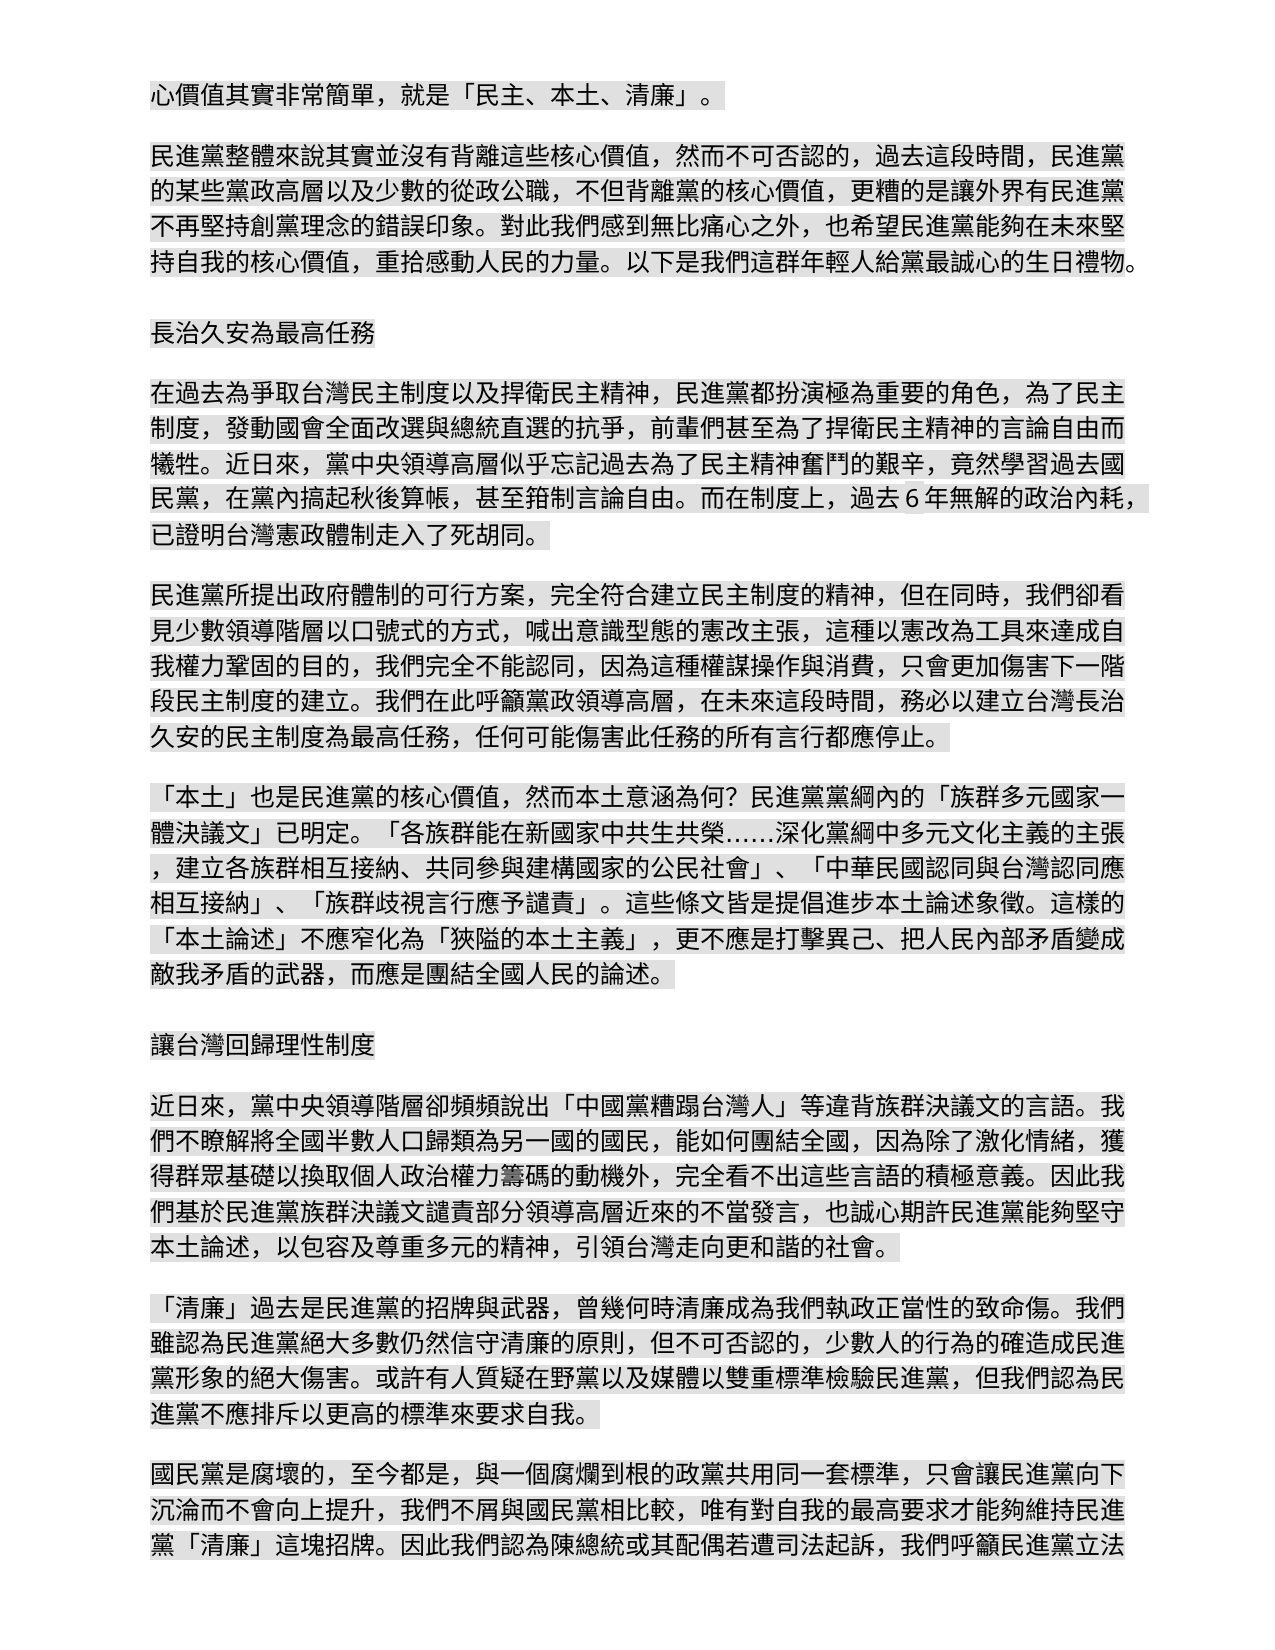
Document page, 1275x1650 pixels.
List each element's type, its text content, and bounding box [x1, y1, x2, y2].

text 國民黨是腐壞的，至今都是，與一個腐爛到根的政黨共用同一套標準，只會讓民進黨向下沉淪而不會向上提升，我們不屑與國民黨相比較，唯有對自我的最高要求才能夠維持民進黨「清廉」這塊招牌。因此我們認為陳總統或其配偶若遭司法起訴，我們呼籲民進黨立法 [150, 1454, 1125, 1560]
text 「本土」也是民進黨的核心價值，然而本土意涵為何？民進黨黨綱內的「族群多元國家一體決議文」已明定。「各族群能在新國家中共生共榮……深化黨綱中多元文化主義的主張 ，建立各族群相互接納、共同參與建構國家的公民社會」、「中華民國認同與台灣認同應相互接納」、「族群歧視言行應予譴責」。這些條文皆是提倡進步本土論述象徵。這樣的「本土論述」不應窄化為「狹隘的本土主義」，更不應是打擊異己、把人民內部矛盾變成敵我矛盾的武器，而應是團結全國人民的論述。 讓台灣回歸理性制度 [150, 777, 1125, 1060]
text 民進黨整體來說其實並沒有背離這些核心價值，然而不可否認的，過去這段時間，民進黨的某些黨政高層以及少數的從政公職，不但背離黨的核心價值，更糟的是讓外界有民進黨不再堅持創黨理念的錯誤印象。對此我們感到無比痛心之外，也希望民進黨能夠在未來堅持自我的核心價值，重拾感動人民的力量。以下是我們這群年輕人給黨最誠心的生日禮物。 長治久安為最高任務 [150, 135, 1125, 348]
text 民進黨所提出政府體制的可行方案，完全符合建立民主制度的精神，但在同時，我們卻看見少數領導階層以口號式的方式，喊出意識型態的憲改主張，這種以憲改為工具來達成自我權力鞏固的目的，我們完全不能認同，因為這種權謀操作與消費，只會更加傷害下一階段民主制度的建立。我們在此呼籲黨政領導高層，在未來這段時間，務必以建立台灣長治久安的民主制度為最高任務，任何可能傷害此任務的所有言行都應停止。 [150, 575, 1125, 752]
text 近日來，黨中央領導階層卻頻頻說出「中國黨糟蹋台灣人」等違背族群決議文的言語。我們不瞭解將全國半數人口歸類為另一國的國民，能如何團結全國，因為除了激化情緒，獲得群眾基礎以換取個人政治權力籌碼的動機外，完全看不出這些言語的積極意義。因此我們基於民進黨族群決議文譴責部分領導高層近來的不當發言，也誠心期許民進黨能夠堅守本土論述，以包容及尊重多元的精神，引領台灣走向更和諧的社會。 [150, 1085, 1125, 1262]
text 「清廉」過去是民進黨的招牌與武器，曾幾何時清廉成為我們執政正當性的致命傷。我們雖認為民進黨絕大多數仍然信守清廉的原則，但不可否認的，少數人的行為的確造成民進黨形象的絕大傷害。或許有人質疑在野黨以及媒體以雙重標準檢驗民進黨，但我們認為民進黨不應排斥以更高的標準來要求自我。 [150, 1287, 1125, 1429]
text 心價值其實非常簡單，就是「民主、本土、清廉」。 [150, 75, 1125, 110]
text 在過去為爭取台灣民主制度以及捍衛民主精神，民進黨都扮演極為重要的角色，為了民主制度，發動國會全面改選與總統直選的抗爭，前輩們甚至為了捍衛民主精神的言論自由而犧牲。近日來，黨中央領導高層似乎忘記過去為了民主精神奮鬥的艱辛，竟然學習過去國民黨，在黨內搞起秋後算帳，甚至箝制言論自由。而在制度上，過去6年無解的政治內耗，已證明台灣憲政體制走入了死胡同。 [150, 373, 1125, 550]
